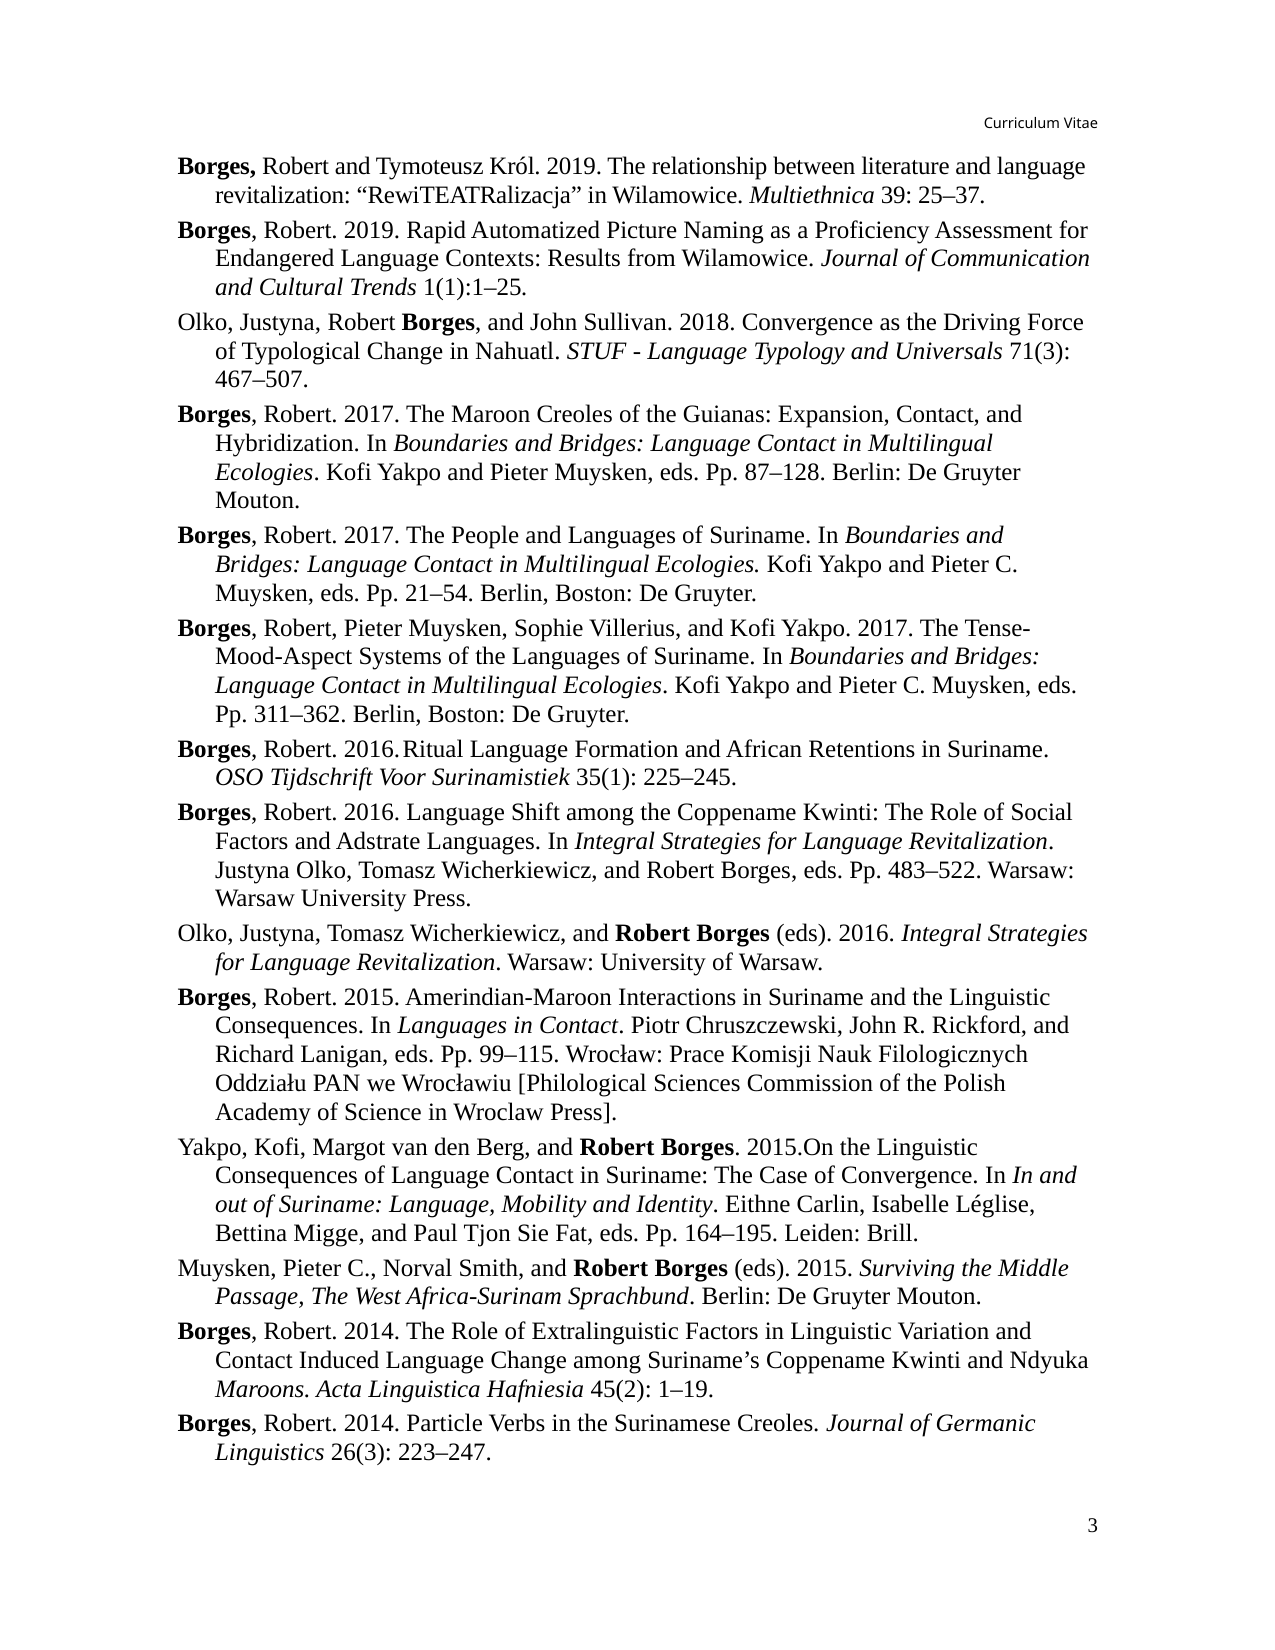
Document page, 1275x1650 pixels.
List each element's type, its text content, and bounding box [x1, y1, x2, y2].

text Yakpo, Kofi, Margot van den Berg, and Robert Borges. 2015.On the Linguistic Consequences of Language Contact in Suriname: The Case of Convergence. In In and out of Suriname: Language, Mobility and Identity. Eithne Carlin, Isabelle Léglise, Bettina Migge, and Paul Tjon Sie Fat, eds. Pp. 164–195. Leiden: Brill. [177, 1132, 1098, 1247]
text Borges, Robert. 2019. Rapid Automatized Picture Naming as a Proficiency Assessment for Endangered Language Contexts: Results from Wilamowice. Journal of Communication and Cultural Trends 1(1):1–25. [177, 215, 1098, 301]
text Borges, Robert. 2017. The Maroon Creoles of the Guianas: Expansion, Contact, and Hybridization. In Boundaries and Bridges: Language Contact in Multilingual Ecologies. Kofi Yakpo and Pieter Muysken, eds. Pp. 87–128. Berlin: De Gruyter Mouton. [177, 399, 1098, 514]
text Borges, Robert. 2015. Amerindian-Maroon Interactions in Suriname and the Linguistic Consequences. In Languages in Contact. Piotr Chruszczewski, John R. Rickford, and Richard Lanigan, eds. Pp. 99–115. Wrocław: Prace Komisji Nauk Filologicznych Oddziału PAN we Wrocławiu [Philological Sciences Commission of the Polish Academy of Science in Wroclaw Press]. [177, 982, 1098, 1126]
text Borges, Robert. 2017. The People and Languages of Suriname. In Boundaries and Bridges: Language Contact in Multilingual Ecologies. Kofi Yakpo and Pieter C. Muysken, eds. Pp. 21–54. Berlin, Boston: De Gruyter. [177, 520, 1098, 607]
text Borges, Robert. 2014. Particle Verbs in the Surinamese Creoles. Journal of Germanic Linguistics 26(3): 223–247. [177, 1408, 1098, 1466]
text Borges, Robert and Tymoteusz Król. 2019. The relationship between literature and language revitalization: “RewiTEATRalizacja” in Wilamowice. Multiethnica 39: 25–37. [177, 151, 1098, 209]
text Borges, Robert. 2016. Ritual Language Formation and African Retentions in Suriname. OSO Tijdschrift Voor Surinamistiek 35(1): 225–245. [177, 734, 1098, 791]
text Olko, Justyna, Robert Borges, and John Sullivan. 2018. Convergence as the Driving Force of Typological Change in Nahuatl. STUF - Language Typology and Universals 71(3): 467–507. [177, 307, 1098, 393]
text Borges, Robert. 2014. The Role of Extralinguistic Factors in Linguistic Variation and Contact Induced Language Change among Suriname’s Coppename Kwinti and Ndyuka Maroons. Acta Linguistica Hafniesia 45(2): 1–19. [177, 1316, 1098, 1402]
text Olko, Justyna, Tomasz Wicherkiewicz, and Robert Borges (eds). 2016. Integral Strategies for Language Revitalization. Warsaw: University of Warsaw. [177, 918, 1098, 976]
text Muysken, Pieter C., Norval Smith, and Robert Borges (eds). 2015. Surviving the Middle Passage, The West Africa-Surinam Sprachbund. Berlin: De Gruyter Mouton. [177, 1253, 1098, 1310]
text Borges, Robert, Pieter Muysken, Sophie Villerius, and Kofi Yakpo. 2017. The Tense-Mood-Aspect Systems of the Languages of Suriname. In Boundaries and Bridges: Language Contact in Multilingual Ecologies. Kofi Yakpo and Pieter C. Muysken, eds. Pp. 311–362. Berlin, Boston: De Gruyter. [177, 613, 1098, 728]
text Borges, Robert. 2016. Language Shift among the Coppename Kwinti: The Role of Social Factors and Adstrate Languages. In Integral Strategies for Language Revitalization. Justyna Olko, Tomasz Wicherkiewicz, and Robert Borges, eds. Pp. 483–522. Warsaw: Warsaw University Press. [177, 797, 1098, 912]
